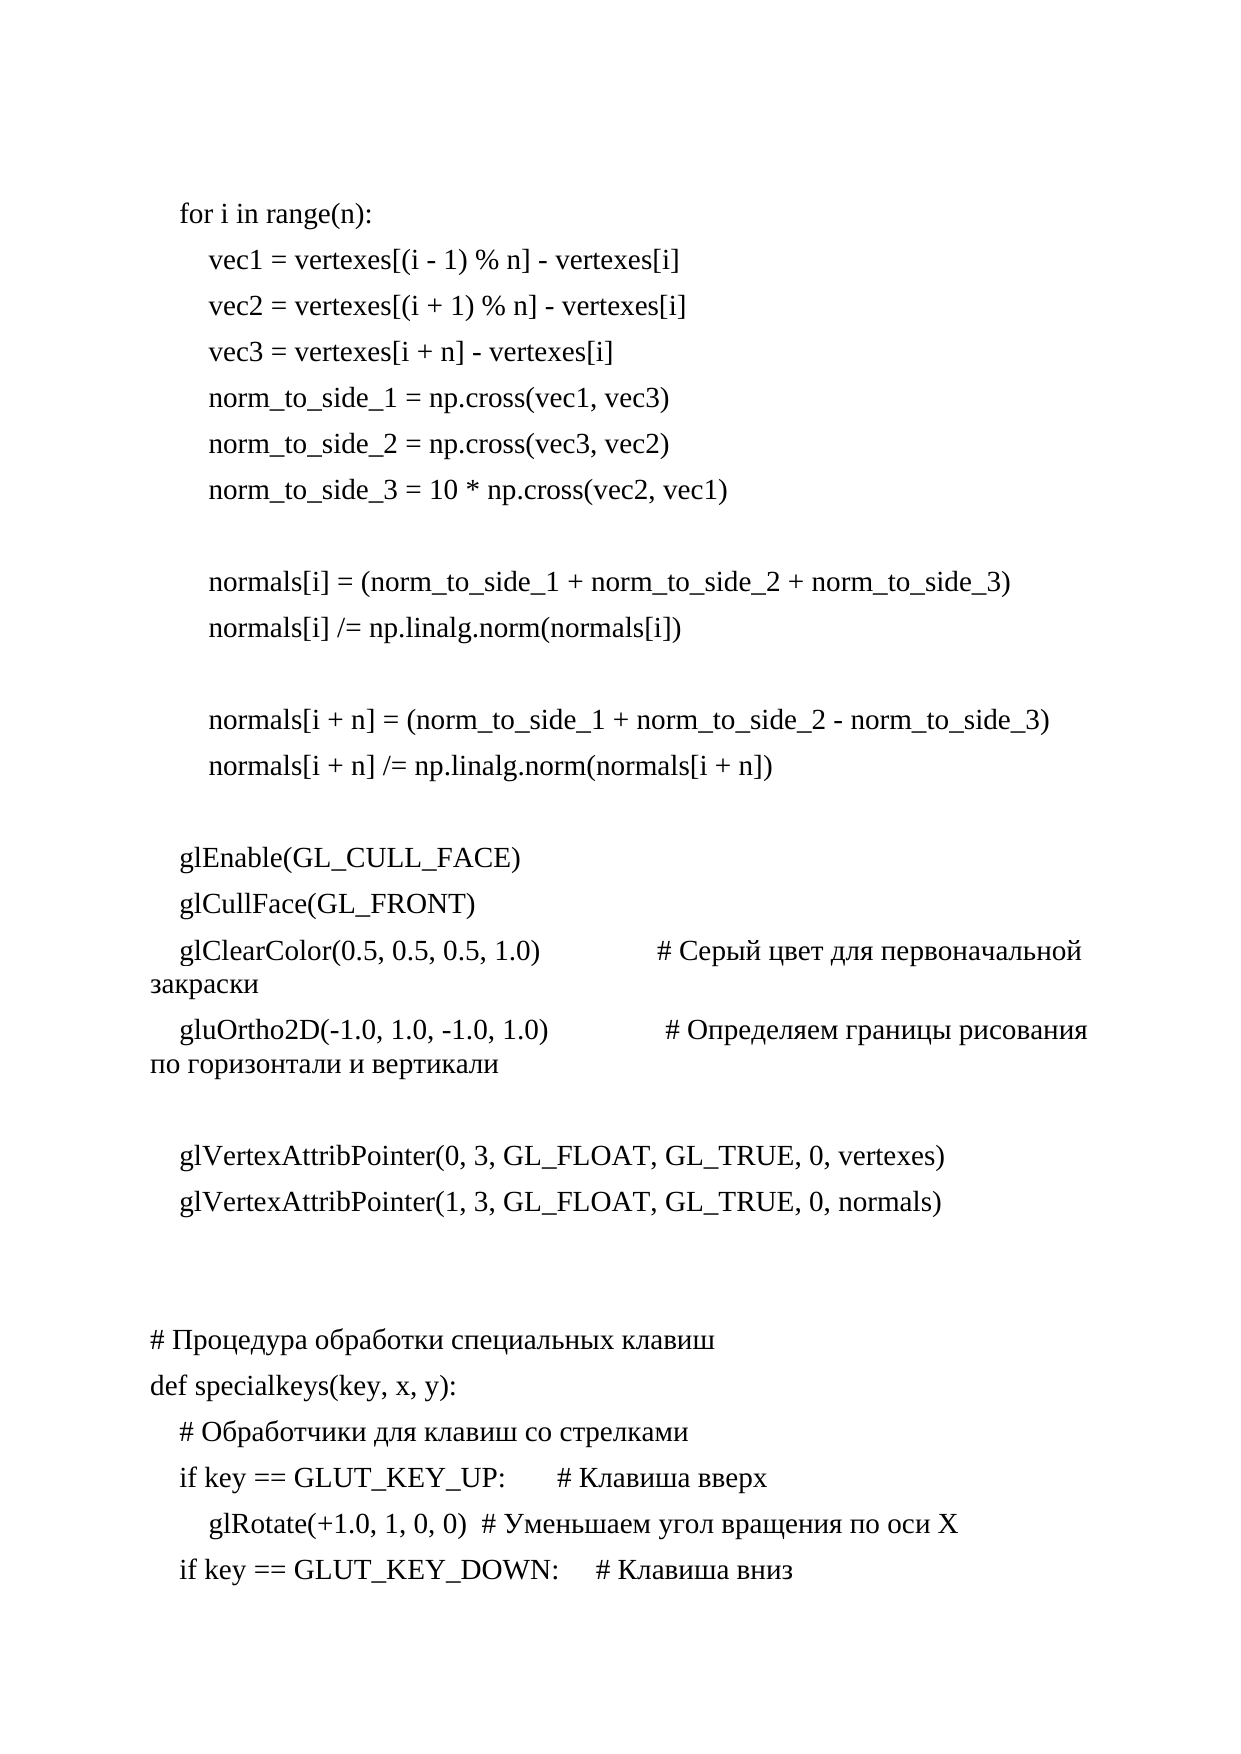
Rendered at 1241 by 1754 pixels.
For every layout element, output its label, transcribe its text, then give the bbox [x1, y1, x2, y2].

text vec1 = vertexes[(i - 1) % n] - vertexes[i] [150, 242, 1090, 276]
text normals[i + n] /= np.linalg.norm(normals[i + n]) [150, 748, 1090, 782]
text normals[i + n] = (norm_to_side_1 + norm_to_side_2 - norm_to_side_3) [150, 702, 1090, 736]
text normals[i] = (norm_to_side_1 + norm_to_side_2 + norm_to_side_3) [150, 564, 1090, 598]
text if key == GLUT_KEY_UP: # Клавиша вверх [150, 1460, 1090, 1494]
text # Процедура обработки специальных клавиш [150, 1322, 1090, 1356]
text glClearColor(0.5, 0.5, 0.5, 1.0) # Серый цвет для первоначальной закраски [150, 933, 1090, 1000]
text normals[i] /= np.linalg.norm(normals[i]) [150, 610, 1090, 644]
text vec3 = vertexes[i + n] - vertexes[i] [150, 334, 1090, 368]
text if key == GLUT_KEY_DOWN: # Клавиша вниз [150, 1552, 1090, 1586]
text glRotate(+1.0, 1, 0, 0) # Уменьшаем угол вращения по оси Х [150, 1506, 1090, 1540]
text gluOrtho2D(-1.0, 1.0, -1.0, 1.0) # Определяем границы рисования по горизонтали и вертикали [150, 1012, 1090, 1079]
text glEnable(GL_CULL_FACE) [150, 841, 1090, 874]
text def specialkeys(key, x, y): [150, 1368, 1090, 1402]
text for i in range(n): [150, 196, 1090, 229]
text glVertexAttribPointer(0, 3, GL_FLOAT, GL_TRUE, 0, vertexes) [150, 1138, 1090, 1171]
text glVertexAttribPointer(1, 3, GL_FLOAT, GL_TRUE, 0, normals) [150, 1184, 1090, 1217]
text norm_to_side_1 = np.cross(vec1, vec3) [150, 380, 1090, 414]
text glCullFace(GL_FRONT) [150, 887, 1090, 920]
text norm_to_side_3 = 10 * np.cross(vec2, vec1) [150, 472, 1090, 506]
text vec2 = vertexes[(i + 1) % n] - vertexes[i] [150, 288, 1090, 322]
text norm_to_side_2 = np.cross(vec3, vec2) [150, 426, 1090, 460]
text # Обработчики для клавиш со стрелками [150, 1414, 1090, 1448]
